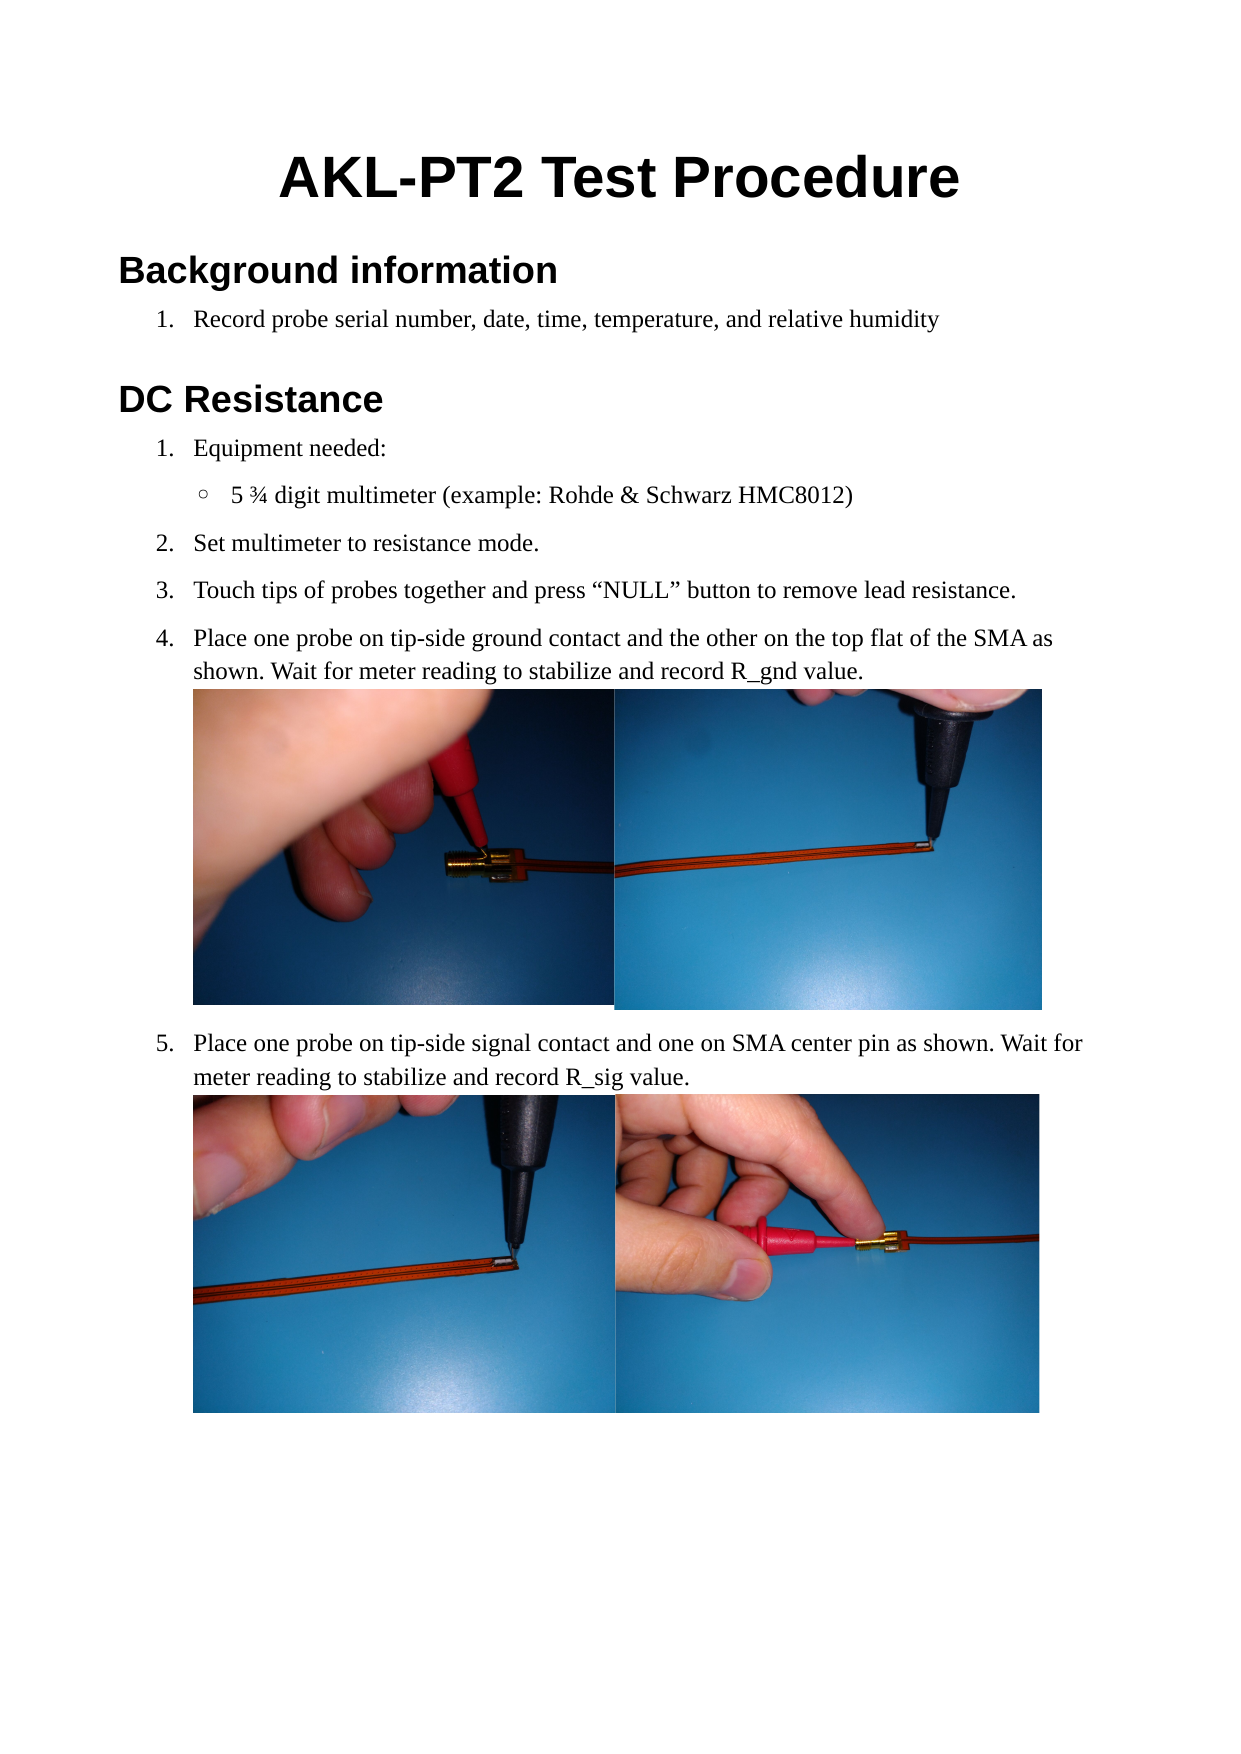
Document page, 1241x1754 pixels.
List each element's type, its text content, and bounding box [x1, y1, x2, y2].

picture [193, 689, 1042, 1010]
subtitle Background information [118, 248, 1122, 291]
list Record probe serial number, date, time, temperature, and relative humidity [156, 304, 1122, 333]
list Touch tips of probes together and press “NULL” button to remove lead resistance. [156, 575, 1122, 604]
list Set multimeter to resistance mode. [156, 528, 1122, 557]
subtitle DC Resistance [118, 376, 1122, 420]
picture [193, 1094, 1040, 1413]
list Place one probe on tip-side ground contact and the other on the top flat of the SMA as shown. Wait for meter reading to stabilize and record R_gnd value. [156, 623, 1122, 1010]
title AKL-PT2 Test Procedure [118, 143, 1122, 210]
list Equipment needed: [156, 433, 1122, 461]
list 5 ¾ digit multimeter (example: Rohde & Schwarz HMC8012) [193, 480, 1122, 509]
list Place one probe on tip-side signal contact and one on SMA center pin as shown. Wait for meter reading to stabilize and record R_sig value. [156, 1028, 1122, 1413]
